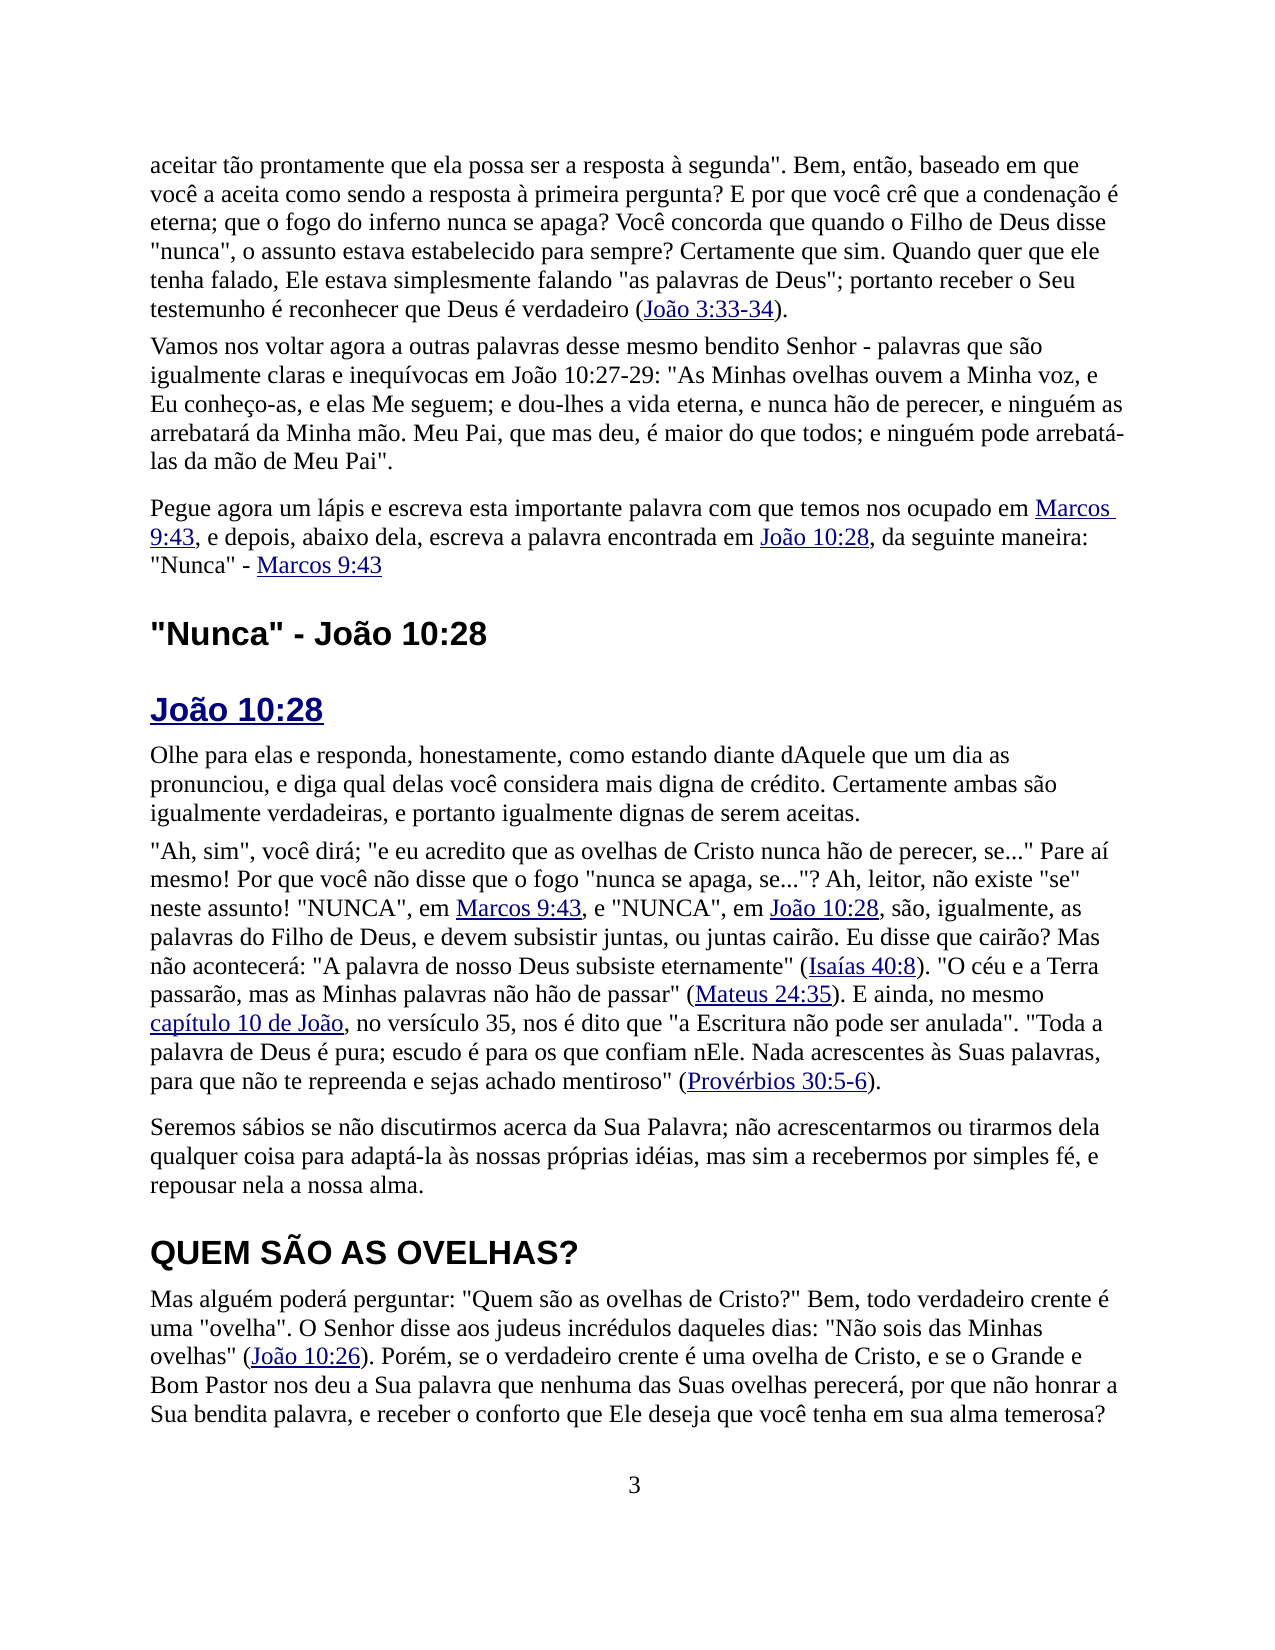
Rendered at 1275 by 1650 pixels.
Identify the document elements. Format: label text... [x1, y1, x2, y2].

text Seremos sábios se não discutirmos acerca da Sua Palavra; não acrescentarmos ou tirarmos dela qualquer coisa para adaptá-la às nossas próprias idéias, mas sim a recebermos por simples fé, e repousar nela a nossa alma. [150, 1112, 1125, 1199]
text "Ah, sim", você dirá; "e eu acredito que as ovelhas de Cristo nunca hão de perecer, se..." Pare aí mesmo! Por que você não disse que o fogo "nunca se apaga, se..."? Ah, leitor, não existe "se" neste assunto! "NUNCA", em Marcos 9:43, e "NUNCA", em João 10:28, são, igualmente, as palavras do Filho de Deus, e devem subsistir juntas, ou juntas cairão. Eu disse que cairão? Mas não acontecerá: "A palavra de nosso Deus subsiste eternamente" (Isaías 40:8). "O céu e a Terra passarão, mas as Minhas palavras não hão de passar" (Mateus 24:35). E ainda, no mesmo capítulo 10 de João, no versículo 35, nos é dito que "a Escritura não pode ser anulada". "Toda a palavra de Deus é pura; escudo é para os que confiam nEle. Nada acrescentes às Suas palavras, para que não te repreenda e sejas achado mentiroso" (Provérbios 30:5-6). [150, 836, 1125, 1094]
text aceitar tão prontamente que ela possa ser a resposta à segunda". Bem, então, baseado em que você a aceita como sendo a resposta à primeira pergunta? E por que você crê que a condenação é eterna; que o fogo do inferno nunca se apaga? Você concorda que quando o Filho de Deus disse "nunca", o assunto estava estabelecido para sempre? Certamente que sim. Quando quer que ele tenha falado, Ele estava simplesmente falando "as palavras de Deus"; portanto receber o Seu testemunho é reconhecer que Deus é verdadeiro (João 3:33-34). [150, 150, 1125, 322]
text Mas alguém poderá perguntar: "Quem são as ovelhas de Cristo?" Bem, todo verdadeiro crente é uma "ovelha". O Senhor disse aos judeus incrédulos daqueles dias: "Não sois das Minhas ovelhas" (João 10:26). Porém, se o verdadeiro crente é uma ovelha de Cristo, e se o Grande e Bom Pastor nos deu a Sua palavra que nenhuma das Suas ovelhas perecerá, por que não honrar a Sua bendita palavra, e receber o conforto que Ele deseja que você tenha em sua alma temerosa? [150, 1284, 1125, 1428]
subtitle QUEM SÃO AS OVELHAS? [150, 1233, 1125, 1271]
text Vamos nos voltar agora a outras palavras desse mesmo bendito Senhor - palavras que são igualmente claras e inequívocas em João 10:27-29: "As Minhas ovelhas ouvem a Minha voz, e Eu conheço-as, e elas Me seguem; e dou-lhes a vida eterna, e nunca hão de perecer, e ninguém as arrebatará da Minha mão. Meu Pai, que mas deu, é maior do que todos; e ninguém pode arrebatá-las da mão de Meu Pai". [150, 331, 1125, 475]
text Pegue agora um lápis e escreva esta importante palavra com que temos nos ocupado em Marcos 9:43, e depois, abaixo dela, escreva a palavra encontrada em João 10:28, da seguinte maneira: "Nunca" - Marcos 9:43 [150, 493, 1125, 579]
subtitle "Nunca" - João 10:28 [150, 613, 1125, 652]
text Olhe para elas e responda, honestamente, como estando diante dAquele que um dia as pronunciou, e diga qual delas você considera mais digna de crédito. Certamente ambas são igualmente verdadeiras, e portanto igualmente dignas de serem aceitas. [150, 741, 1125, 827]
subtitle João 10:28 [150, 689, 1125, 728]
